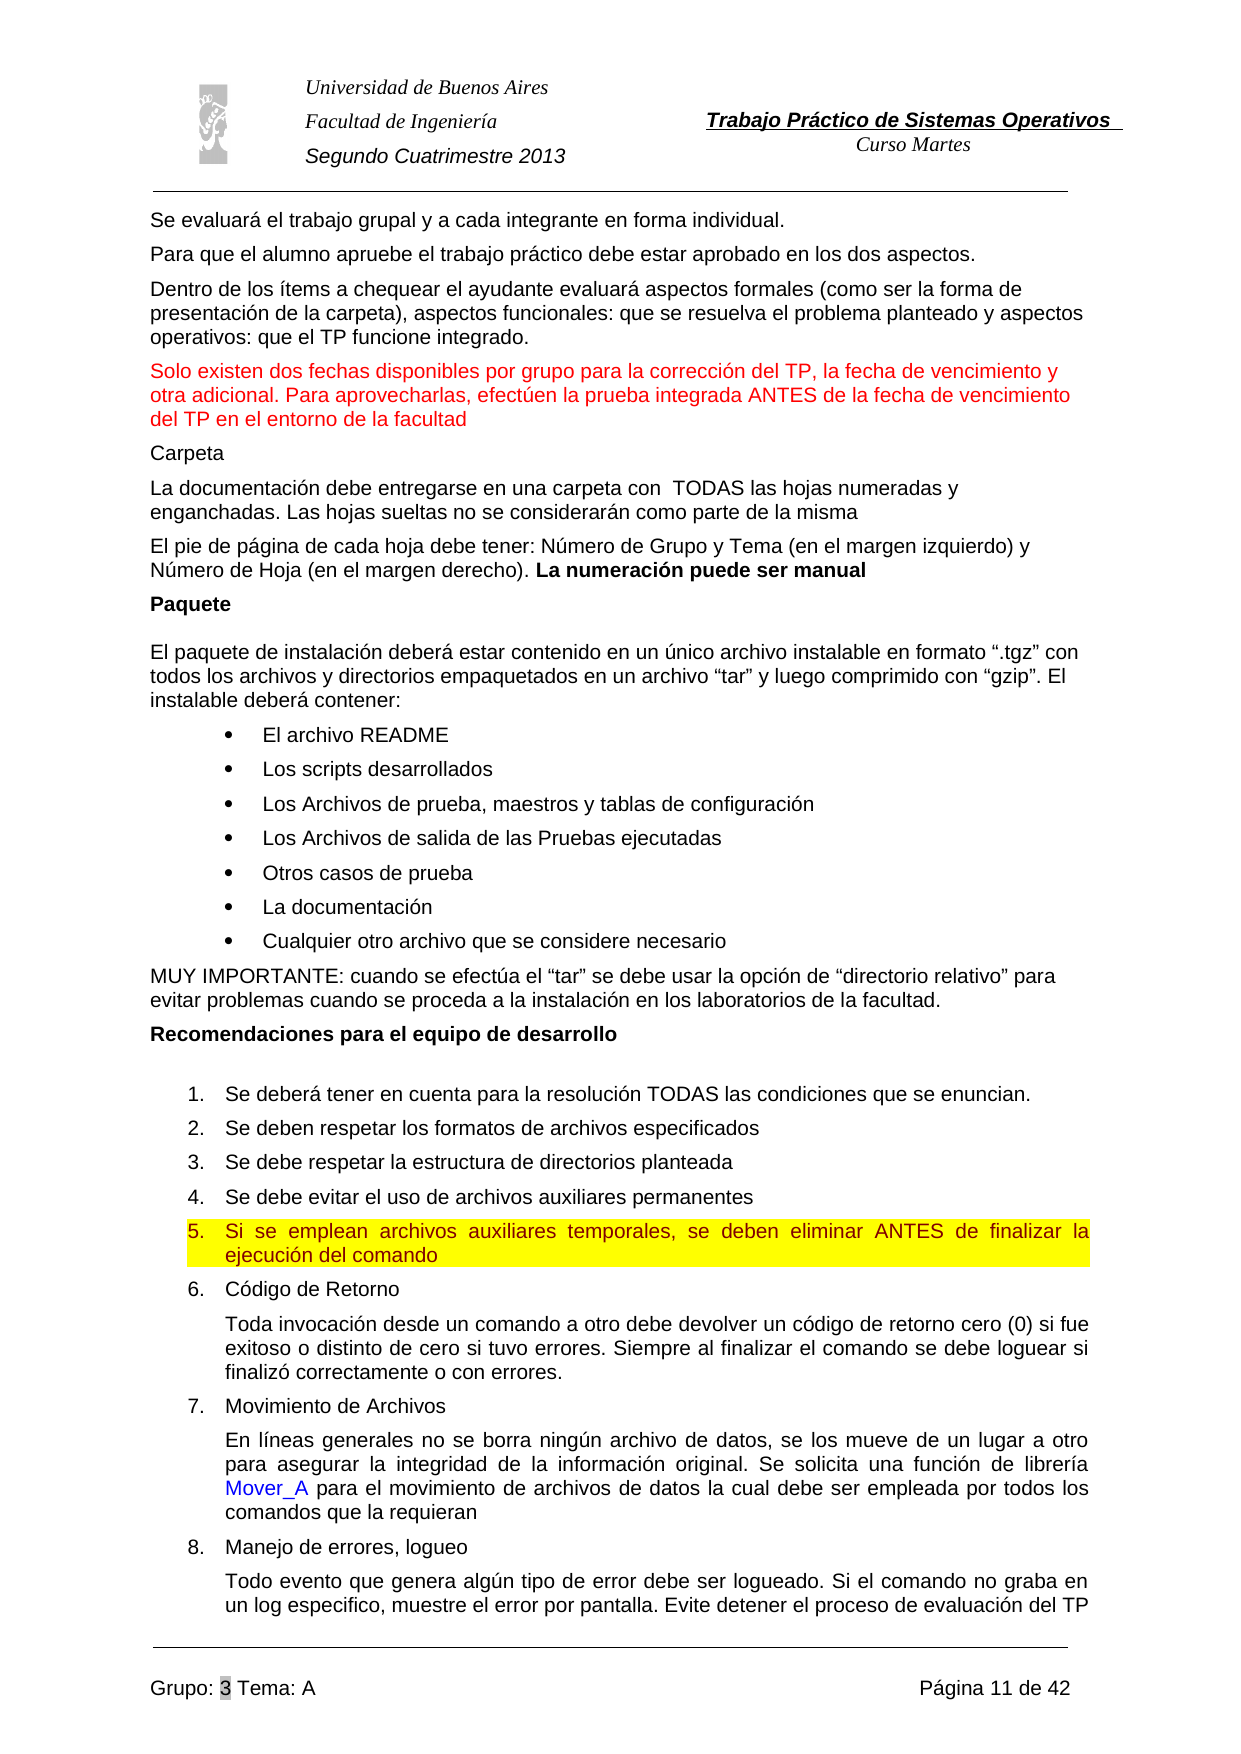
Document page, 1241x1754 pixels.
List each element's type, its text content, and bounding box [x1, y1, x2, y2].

text En líneas generales no se borra ningún archivo de datos, se los mueve de un lugar a otro para asegurar la integridad de la información original. Se solicita una función de librería Mover_A para el movimiento de archivos de datos la cual debe ser empleada por todos los comandos que la requieran [225, 1428, 1090, 1524]
text Todo evento que genera algún tipo de error debe ser logueado. Si el comando no graba en un log especifico, muestre el error por pantalla. Evite detener el proceso de evaluación del TP [225, 1569, 1090, 1617]
text El pie de página de cada hoja debe tener: Número de Grupo y Tema (en el margen izquierdo) y Número de Hoja (en el margen derecho). La numeración puede ser manual [150, 534, 1090, 582]
list Se deben respetar los formatos de archivos especificados [187, 1116, 1090, 1140]
list Cualquier otro archivo que se considere necesario [225, 929, 1090, 953]
list La documentación [225, 895, 1090, 919]
list Si se emplean archivos auxiliares temporales, se deben eliminar ANTES de finalizar la ejecución del comando [187, 1219, 1090, 1267]
text Se evaluará el trabajo grupal y a cada integrante en forma individual. [150, 208, 1090, 232]
list Código de Retorno [187, 1277, 1090, 1301]
text Carpeta [150, 441, 1090, 465]
list Se debe evitar el uso de archivos auxiliares permanentes [187, 1184, 1090, 1208]
text Solo existen dos fechas disponibles por grupo para la corrección del TP, la fecha de vencimiento y otra adicional. Para aprovecharlas, efectúen la prueba integrada ANTES de la fecha de vencimiento del TP en el entorno de la facultad [150, 359, 1090, 431]
list Se deberá tener en cuenta para la resolución TODAS las condiciones que se enuncian. [187, 1081, 1090, 1105]
list Los Archivos de salida de las Pruebas ejecutadas [225, 826, 1090, 850]
text La documentación debe entregarse en una carpeta con TODAS las hojas numeradas y enganchadas. Las hojas sueltas no se considerarán como parte de la misma [150, 476, 1090, 523]
text Paquete [150, 592, 1090, 616]
text MUY IMPORTANTE: cuando se efectúa el “tar” se debe usar la opción de “directorio relativo” para evitar problemas cuando se proceda a la instalación en los laboratorios de la facultad. [150, 964, 1090, 1012]
list Movimiento de Archivos [187, 1394, 1090, 1418]
picture [198, 82, 231, 166]
list El archivo README [225, 722, 1090, 746]
list Los scripts desarrollados [225, 757, 1090, 781]
list Se debe respetar la estructura de directorios planteada [187, 1150, 1090, 1174]
text El paquete de instalación deberá estar contenido en un único archivo instalable en formato “.tgz” con todos los archivos y directorios empaquetados en un archivo “tar” y luego comprimido con “gzip”. El instalable deberá contener: [150, 640, 1090, 712]
text Toda invocación desde un comando a otro debe devolver un código de retorno cero (0) si fue exitoso o distinto de cero si tuvo errores. Siempre al finalizar el comando se debe loguear si finalizó correctamente o con errores. [225, 1312, 1090, 1383]
list Manejo de errores, logueo [187, 1534, 1090, 1558]
list Los Archivos de prueba, maestros y tablas de configuración [225, 791, 1090, 815]
text Para que el alumno apruebe el trabajo práctico debe estar aprobado en los dos aspectos. [150, 242, 1090, 266]
text Dentro de los ítems a chequear el ayudante evaluará aspectos formales (como ser la forma de presentación de la carpeta), aspectos funcionales: que se resuelva el problema planteado y aspectos operativos: que el TP funcione integrado. [150, 277, 1090, 348]
text Recomendaciones para el equipo de desarrollo [150, 1022, 1090, 1046]
list Otros casos de prueba [225, 860, 1090, 884]
